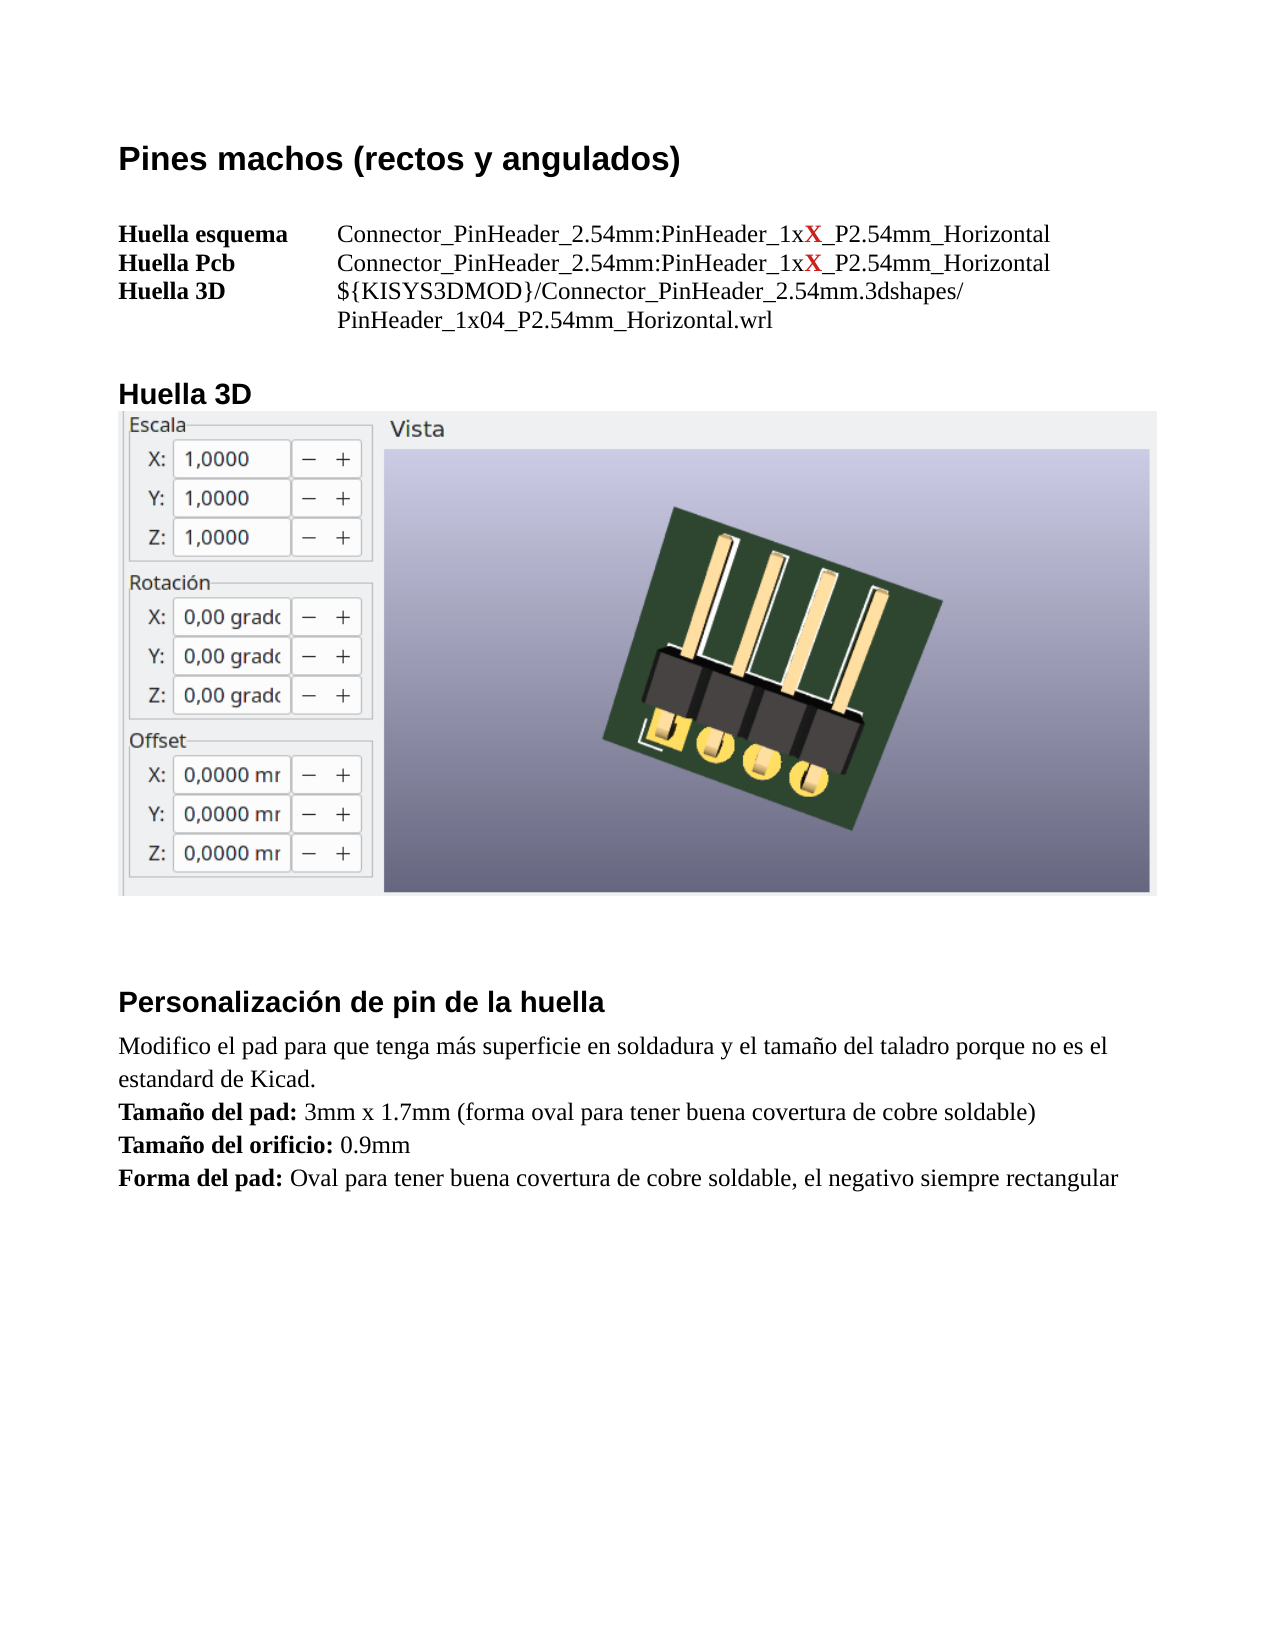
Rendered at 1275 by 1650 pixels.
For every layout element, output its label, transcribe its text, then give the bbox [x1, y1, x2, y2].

table_header Connector_PinHeader_2.54mm:PinHeader_1xX_P2.54mm_Horizontal [337, 219, 1157, 248]
table_cell Huella 3D [118, 276, 337, 334]
subtitle Pines machos (rectos y angulados) [118, 139, 1157, 178]
text Modifico el pad para que tenga más superficie en soldadura y el tamaño del taladro porque no es el estandard de Kicad. Tamaño del pad: 3mm x 1.7mm (forma oval para tener buena covertura de cobre soldable) Tamaño del orificio: 0.9mm Forma del pad: Oval para tener buena covertura de cobre soldable, el negativo siempre rectangular [118, 1031, 1157, 1192]
table_cell Huella Pcb [118, 248, 337, 276]
subtitle Personalización de pin de la huella [118, 951, 1157, 1019]
table_header Huella esquema [118, 219, 337, 248]
table_cell Connector_PinHeader_2.54mm:PinHeader_1xX_P2.54mm_Horizontal [337, 248, 1157, 276]
table_cell ${KISYS3DMOD}/Connector_PinHeader_2.54mm.3dshapes/PinHeader_1x04_P2.54mm_Horizontal.wrl [337, 276, 1157, 334]
picture [118, 411, 1157, 896]
subtitle Huella 3D [118, 377, 1157, 411]
